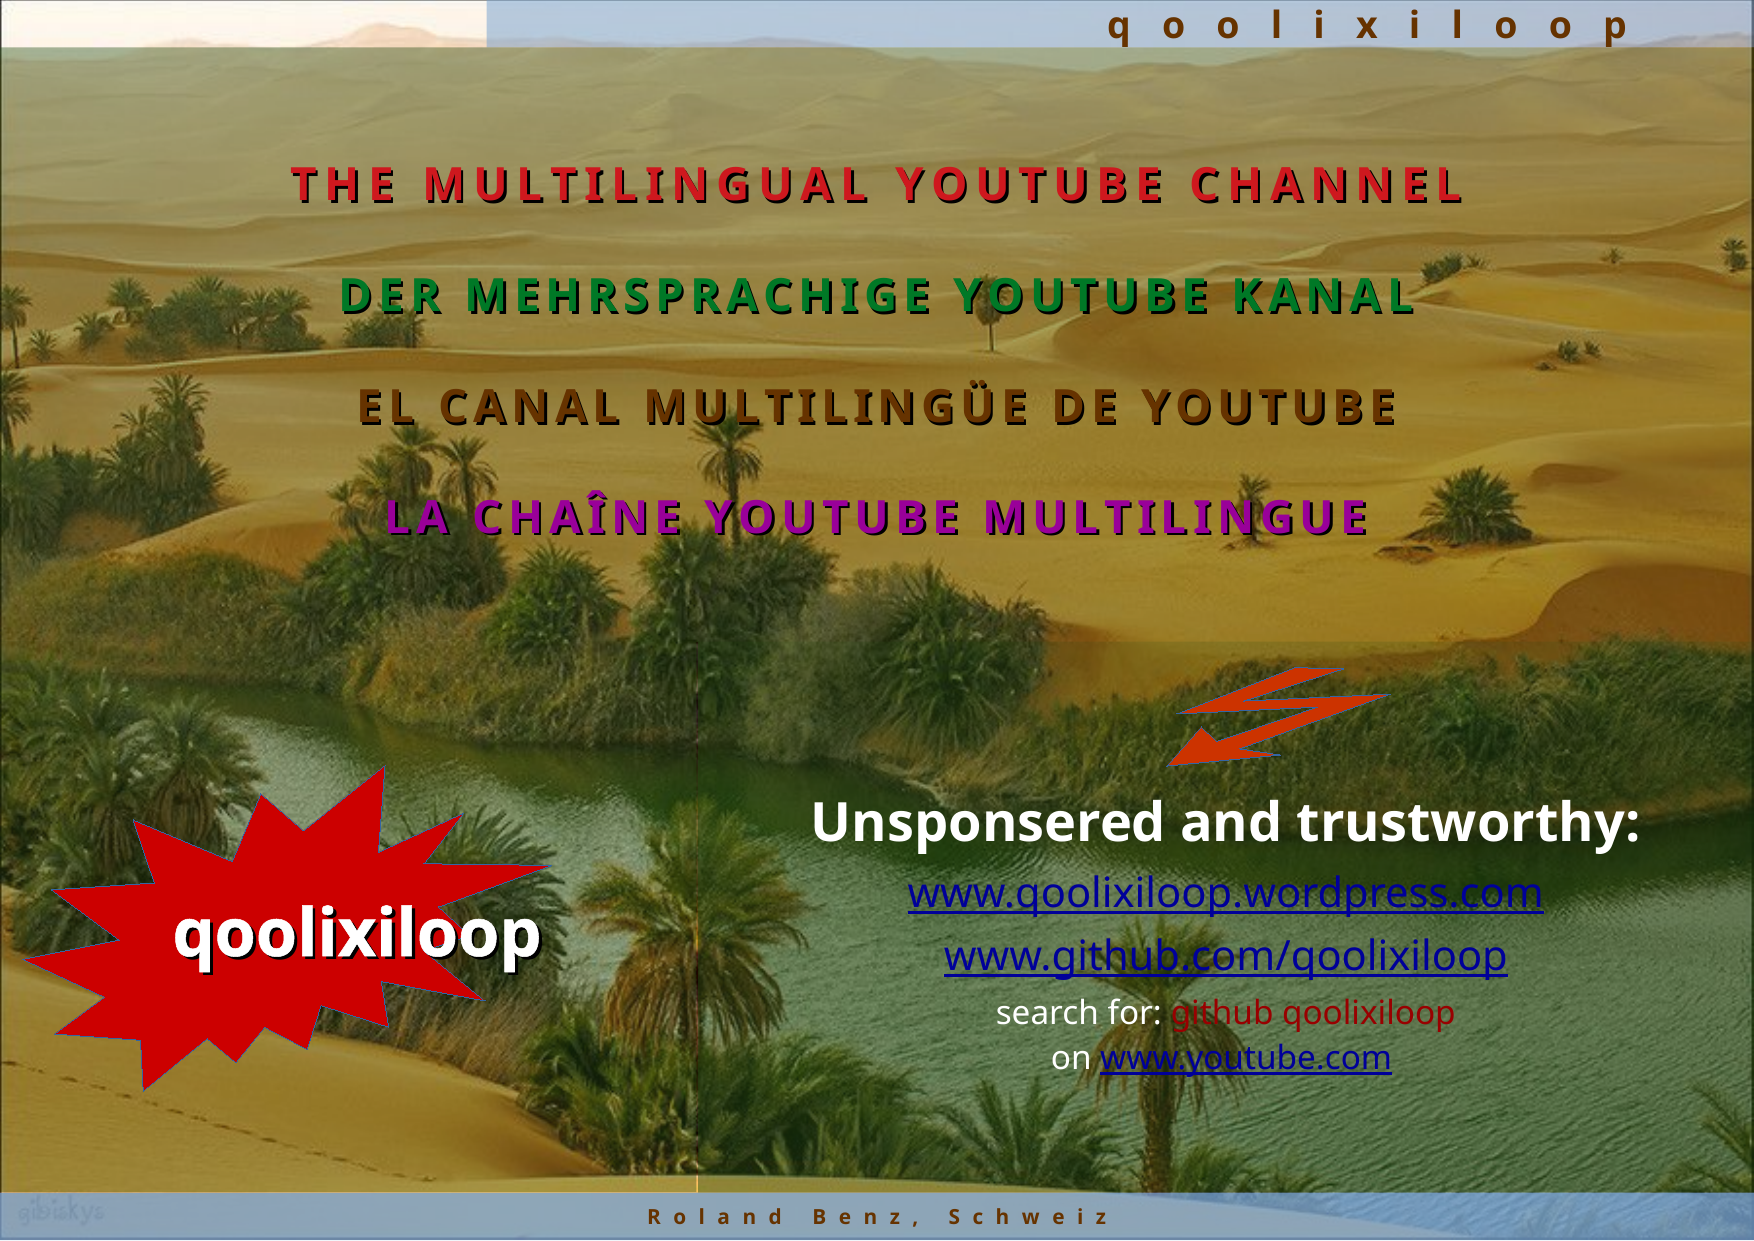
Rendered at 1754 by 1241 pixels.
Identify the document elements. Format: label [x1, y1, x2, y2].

picture [0, 0, 486, 47]
